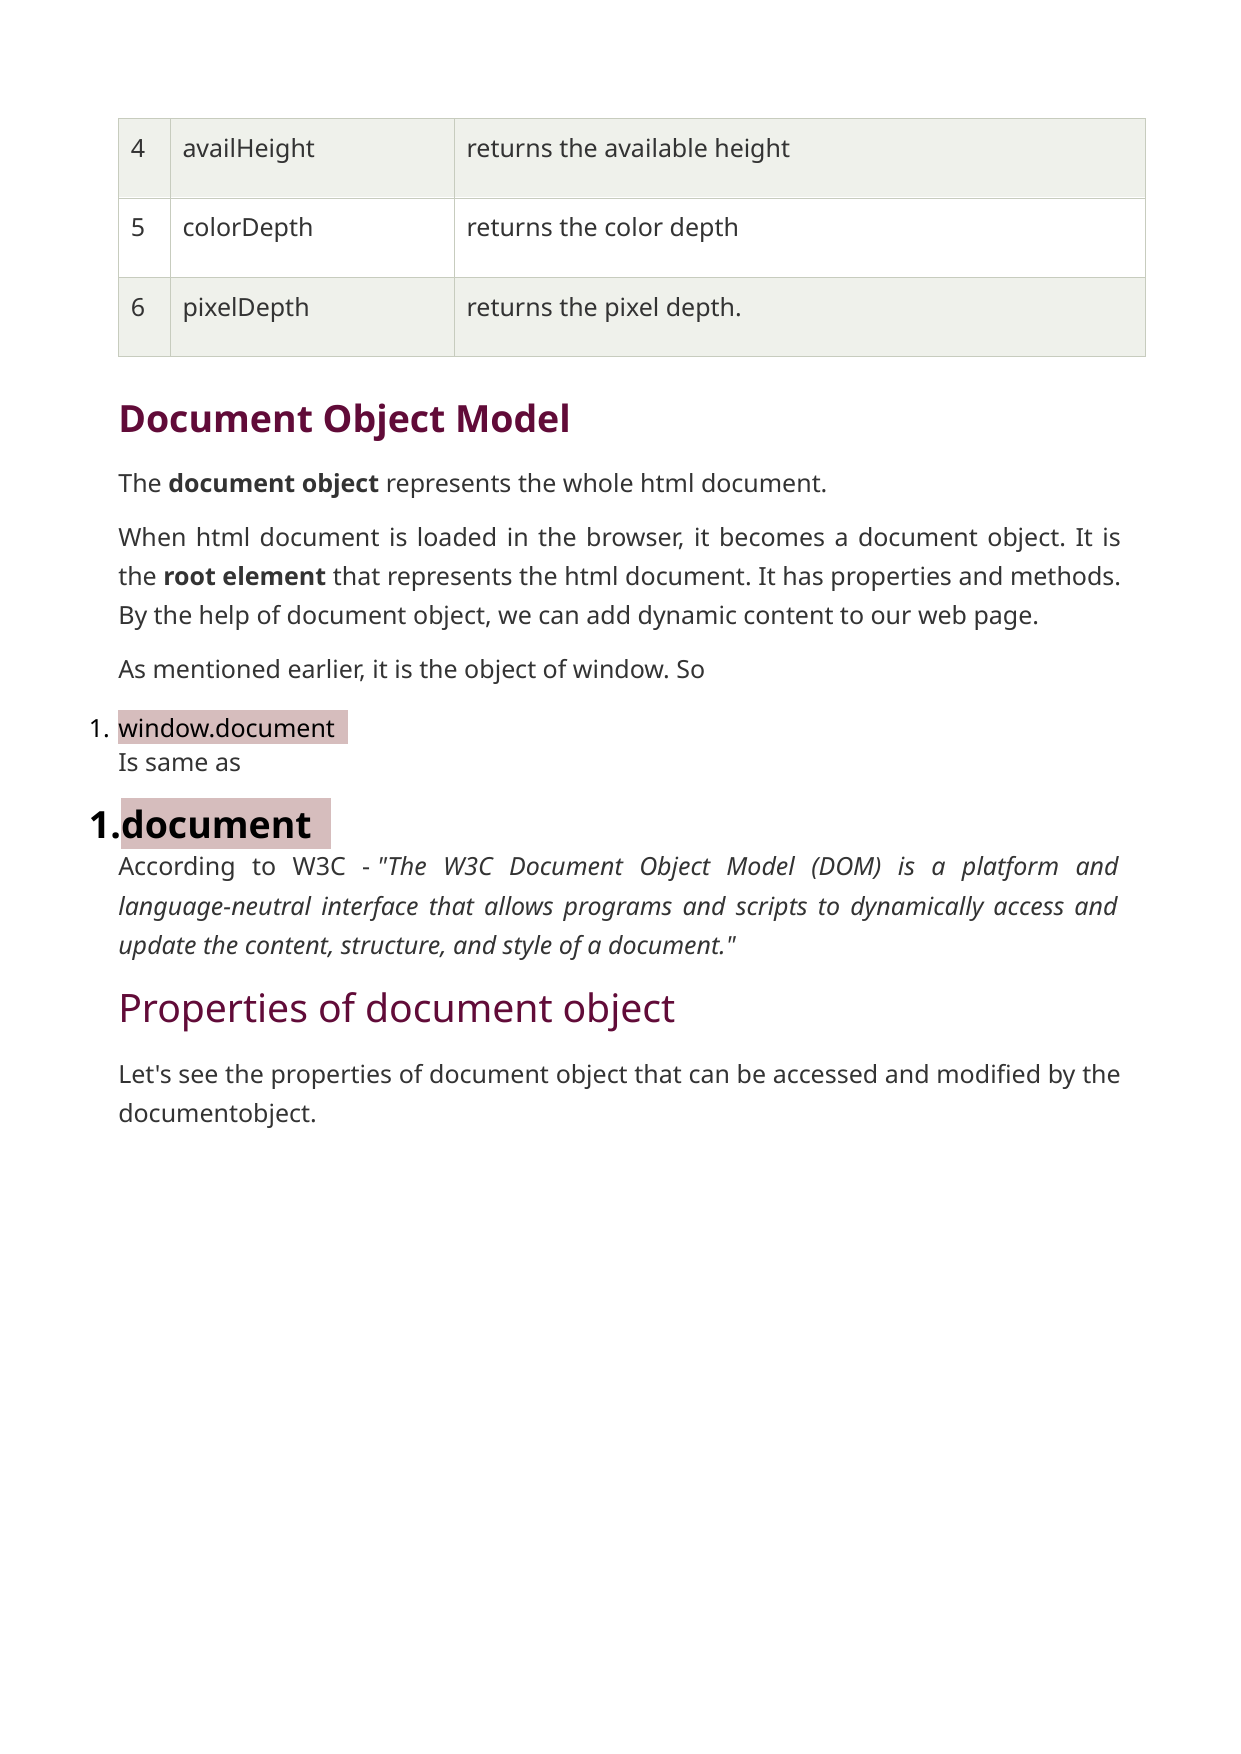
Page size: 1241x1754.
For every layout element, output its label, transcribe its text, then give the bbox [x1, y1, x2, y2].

list window.document [118, 705, 1122, 744]
table_cell 6 [119, 278, 170, 356]
text As mentioned earlier, it is the object of window. So [118, 651, 1122, 686]
table_cell pixelDepth [171, 278, 454, 356]
text Let's see the properties of document object that can be accessed and modified by the documentobject. [118, 1057, 1122, 1130]
table_cell returns the available height [455, 119, 1145, 197]
table_cell availHeight [171, 119, 454, 197]
text According to W3C - "The W3C Document Object Model (DOM) is a platform and language-neutral interface that allows programs and scripts to dynamically access and update the content, structure, and style of a document." [118, 849, 1122, 961]
list document [118, 798, 1122, 849]
table_cell returns the color depth [455, 199, 1145, 277]
text Document Object Model [118, 357, 1122, 443]
table_cell returns the pixel depth. [455, 278, 1145, 356]
table_cell 4 [119, 119, 170, 197]
text Properties of document object [118, 981, 1122, 1034]
table_cell colorDepth [171, 199, 454, 277]
table_cell 5 [119, 199, 170, 277]
text The document object represents the whole html document. [118, 466, 1122, 500]
text Is same as [118, 744, 1122, 778]
text When html document is loaded in the browser, it becomes a document object. It is the root element that represents the html document. It has properties and methods. By the help of document object, we can add dynamic content to our web page. [118, 519, 1122, 632]
